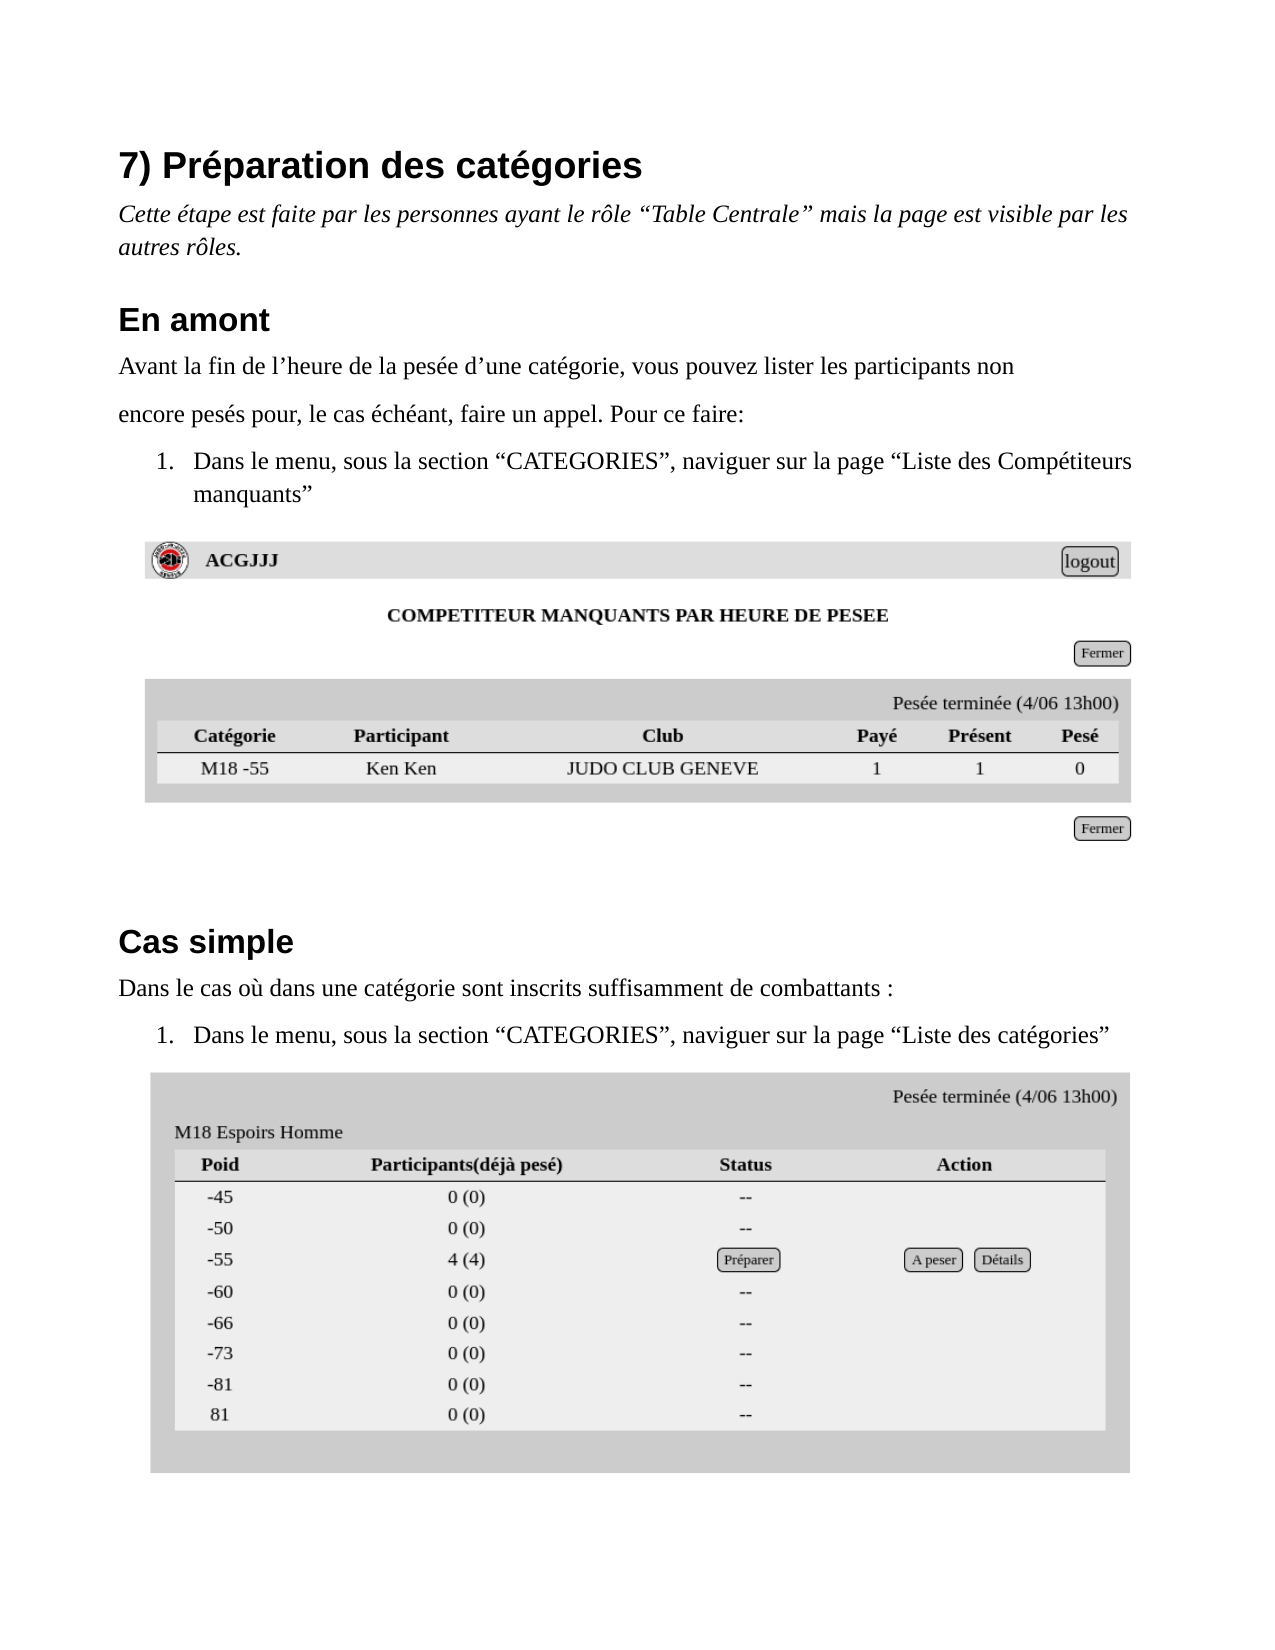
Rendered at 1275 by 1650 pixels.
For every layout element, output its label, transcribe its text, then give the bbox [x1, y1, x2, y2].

subtitle Cas simple [118, 922, 1157, 960]
text encore pesés pour, le cas échéant, faire un appel. Pour ce faire: [118, 399, 1157, 427]
subtitle 7) Préparation des catégories [118, 143, 1157, 186]
text Dans le cas où dans une catégorie sont inscrits suffisamment de combattants : [118, 973, 1157, 1002]
picture [136, 527, 1139, 850]
text Avant la fin de l’heure de la pesée d’une catégorie, vous pouvez lister les participants non [118, 351, 1157, 380]
list Dans le menu, sous la section “CATEGORIES”, naviguer sur la page “Liste des Compétiteurs manquants” [156, 446, 1157, 508]
subtitle En amont [118, 300, 1157, 339]
list Dans le menu, sous la section “CATEGORIES”, naviguer sur la page “Liste des catégories” [156, 1020, 1157, 1049]
picture [136, 1068, 1139, 1482]
text Cette étape est faite par les personnes ayant le rôle “Table Centrale” mais la page est visible par les autres rôles. [118, 199, 1157, 261]
